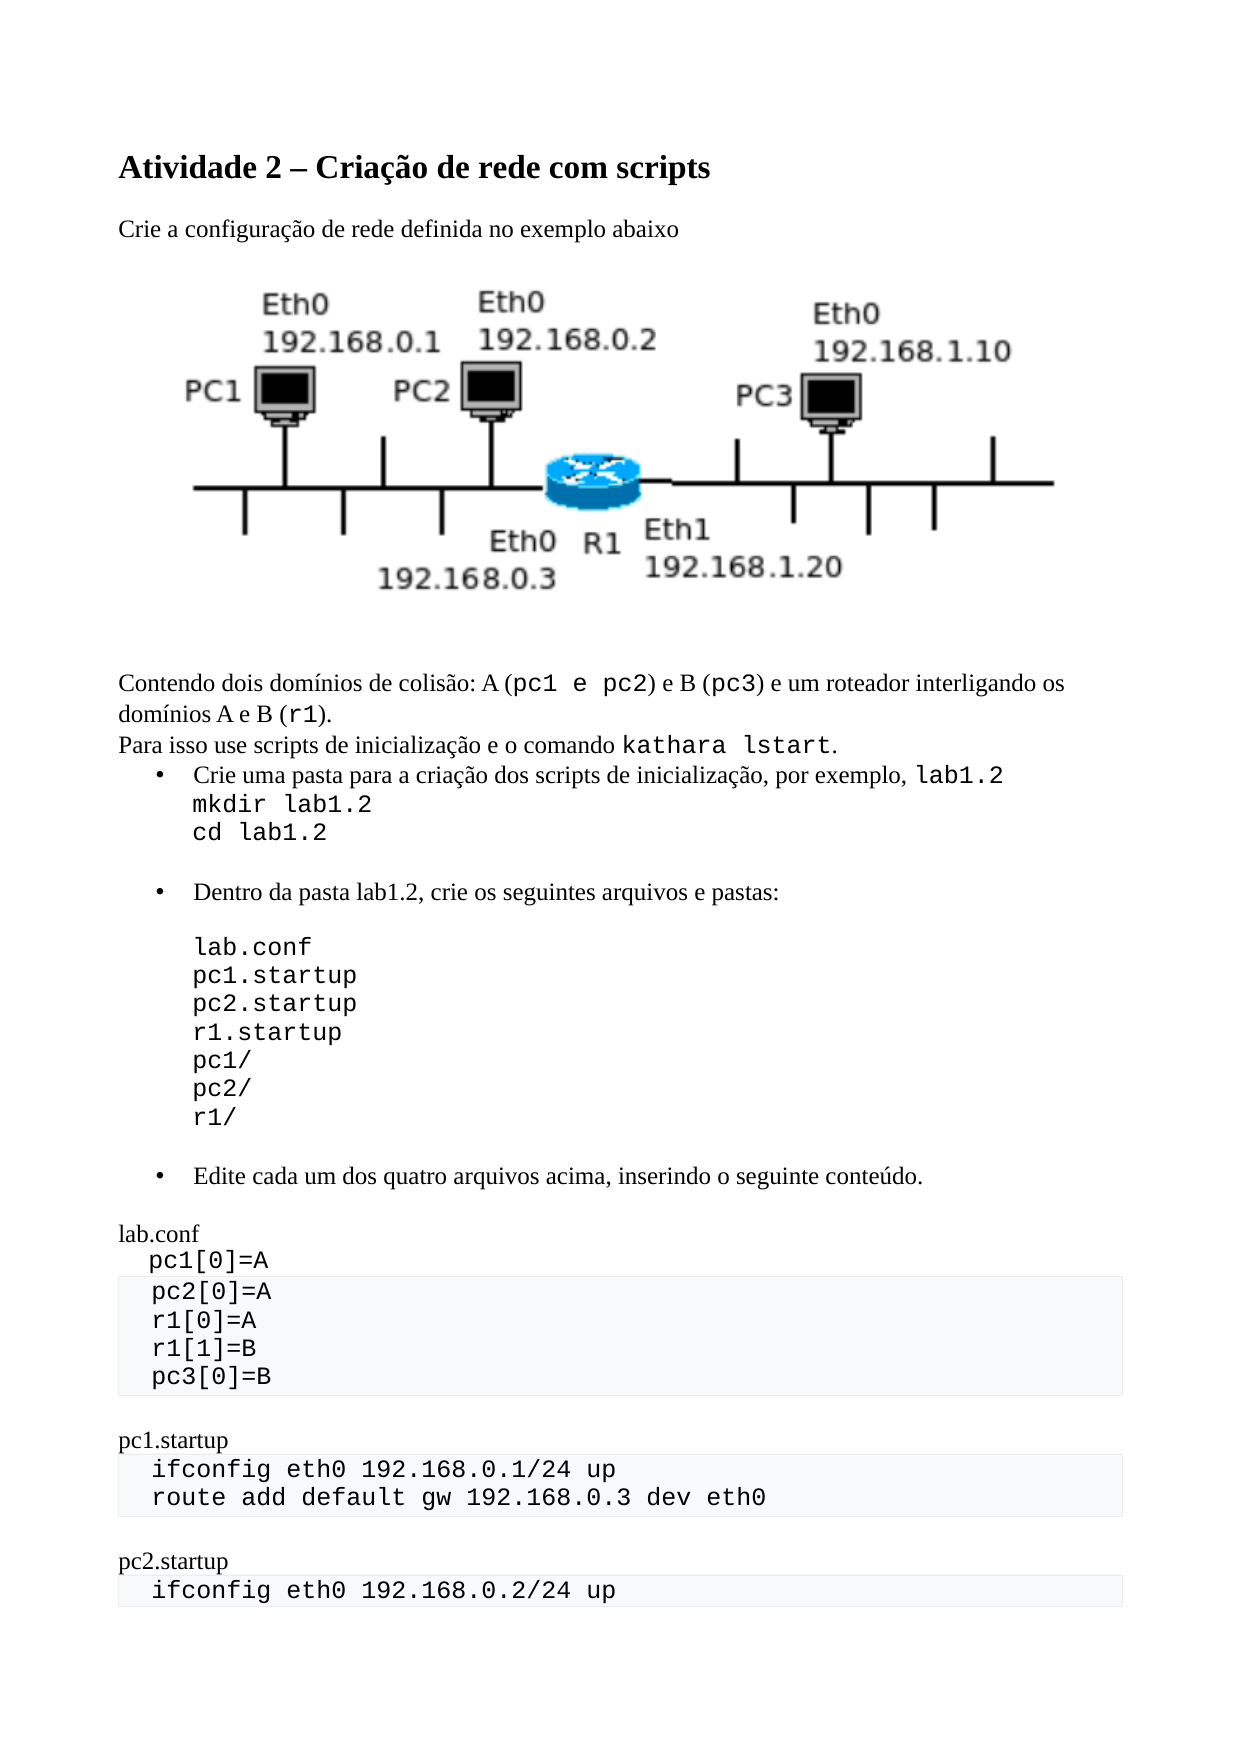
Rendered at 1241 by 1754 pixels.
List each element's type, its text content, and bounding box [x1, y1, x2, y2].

text pc2[0]=A [119, 1277, 1122, 1304]
text Contendo dois domínios de colisão: A (pc1 e pc2) e B (pc3) e um roteador interligando os domínios A e B (r1). [118, 668, 1122, 730]
text Atividade 2 – Criação de rede com scripts [118, 147, 1122, 185]
text lab.conf [192, 934, 1122, 963]
text pc1/ [192, 1048, 1122, 1076]
text route add default gw 192.168.0.3 dev eth0 [119, 1482, 1122, 1516]
text lab.conf [118, 1219, 1122, 1248]
text r1.startup [192, 1019, 1122, 1048]
list Crie uma pasta para a criação dos scripts de inicialização, por exemplo, lab1.2 [156, 761, 1122, 791]
text pc3[0]=B [119, 1361, 1122, 1395]
text r1[0]=A [119, 1304, 1122, 1333]
text pc1.startup [118, 1425, 1122, 1453]
text pc1.startup [192, 963, 1122, 991]
list Dentro da pasta lab1.2, crie os seguintes arquivos e pastas: [156, 877, 1122, 906]
text pc1[0]=A [118, 1248, 1122, 1276]
text ifconfig eth0 192.168.0.1/24 up [119, 1455, 1122, 1482]
text ifconfig eth0 192.168.0.2/24 up [119, 1576, 1122, 1606]
text Crie a configuração de rede definida no exemplo abaixo [118, 214, 1122, 243]
text r1[1]=B [119, 1333, 1122, 1361]
text Para isso use scripts de inicialização e o comando kathara lstart. [118, 730, 1122, 761]
text mkdir lab1.2 [118, 791, 1122, 820]
text r1/ [192, 1104, 1122, 1133]
list Edite cada um dos quatro arquivos acima, inserindo o seguinte conteúdo. [156, 1161, 1122, 1190]
text pc2.startup [192, 991, 1122, 1019]
text cd lab1.2 [118, 820, 1122, 848]
picture [171, 271, 1069, 611]
text pc2.startup [118, 1546, 1122, 1574]
text pc2/ [192, 1076, 1122, 1104]
